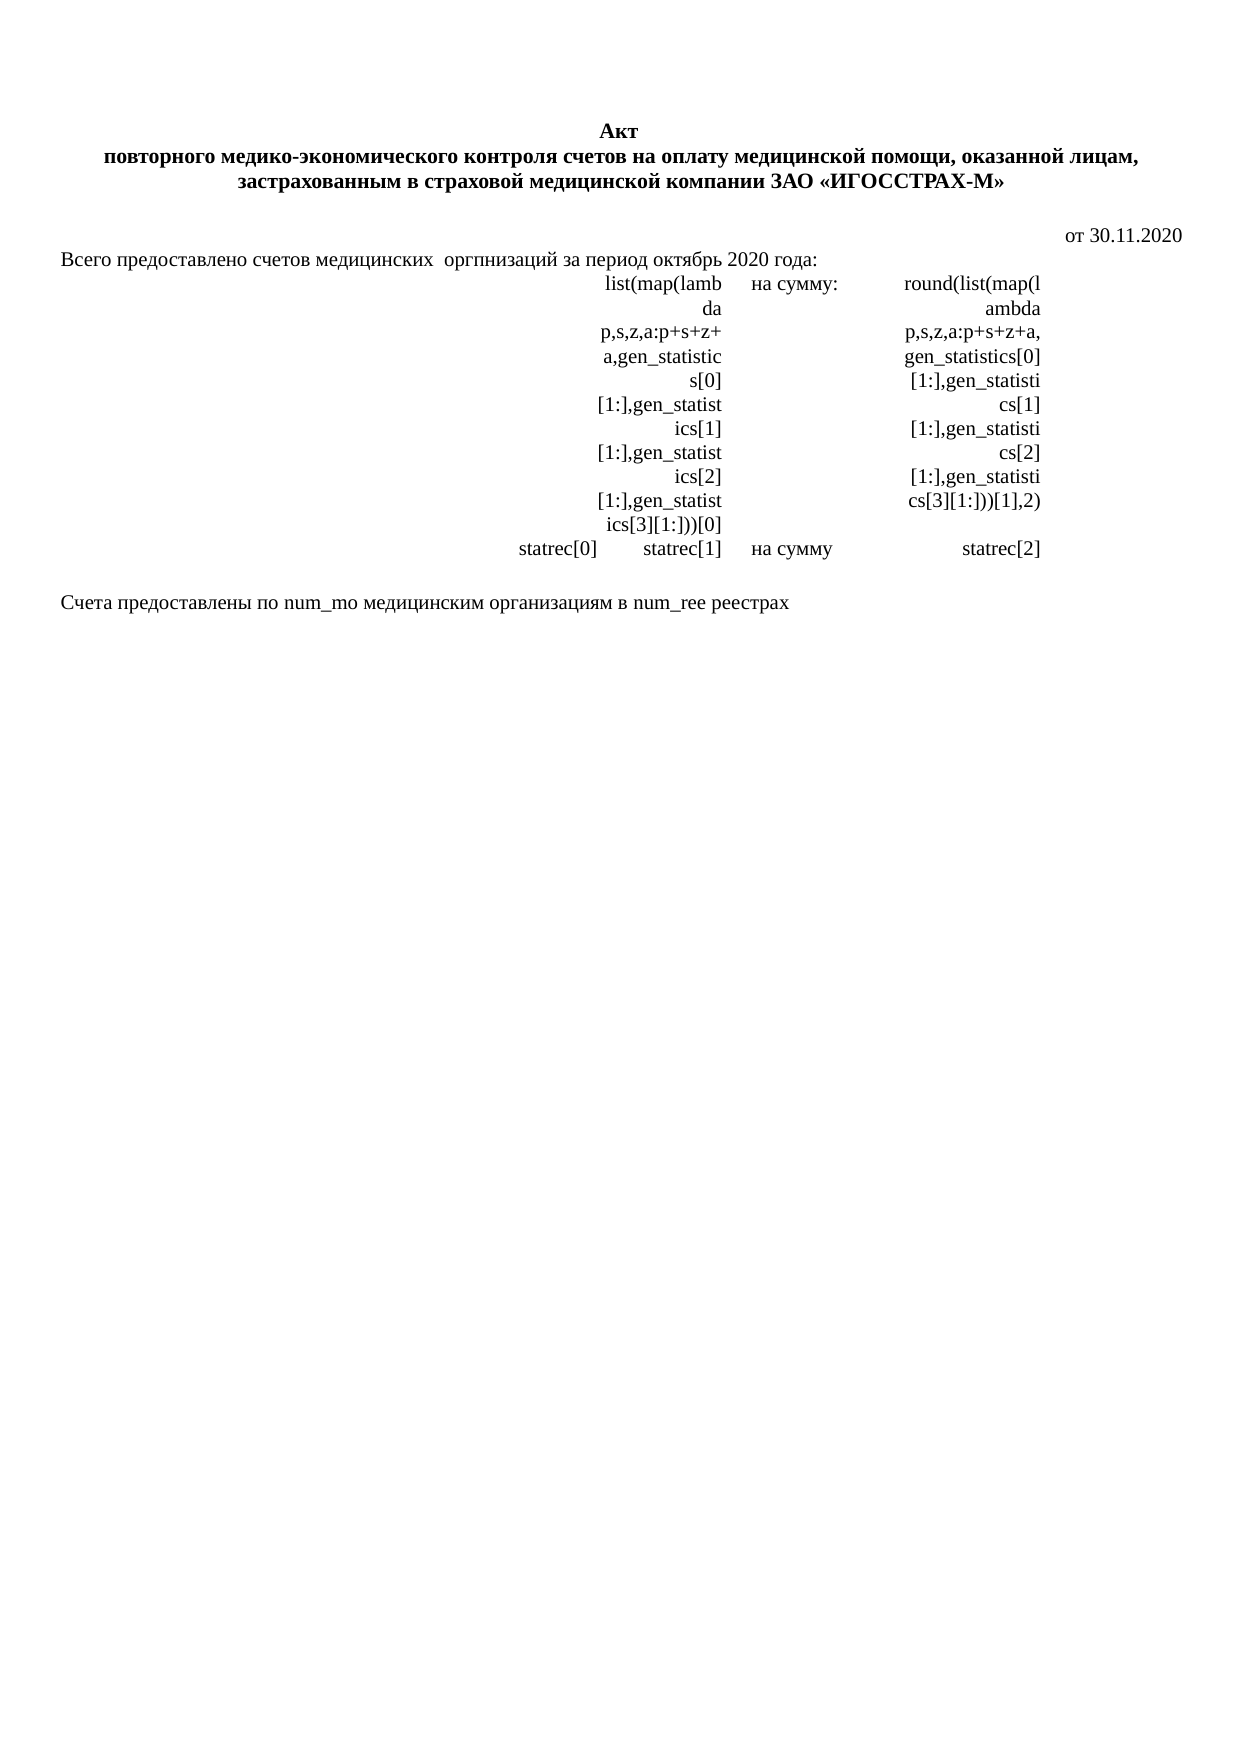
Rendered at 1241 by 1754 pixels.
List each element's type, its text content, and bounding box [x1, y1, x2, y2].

table_cell statrec[1] [597, 536, 722, 560]
table_header на сумму: [722, 271, 902, 536]
text повторного медико-экономического контроля счетов на оплату медицинской помощи, оказанной лицам, застрахованным в страховой медицинской компании ЗАО «ИГОССТРАХ-М» [60, 143, 1182, 194]
text Акт [60, 118, 1182, 143]
text Счета предоставлены по num_mo медицинским организациям в num_ree реестрах [60, 589, 1182, 614]
text от 30.11.2020 [60, 223, 1182, 247]
text Всего предоставлено счетов медицинских оргпнизаций за период октябрь 2020 года: [60, 247, 1182, 271]
table_header list(map(lambda p,s,z,a:p+s+z+a,gen_statistics[0][1:],gen_statistics[1][1:],gen_statistics[2][1:],gen_statistics[3][1:]))[0] [597, 271, 722, 536]
table_cell statrec[2] [902, 536, 1182, 560]
table_header round(list(map(lambda p,s,z,a:p+s+z+a,gen_statistics[0][1:],gen_statistics[1][1:],gen_statistics[2][1:],gen_statistics[3][1:]))[1],2) [902, 271, 1182, 536]
table_cell statrec[0] [60, 536, 597, 560]
table_header [60, 271, 597, 536]
table_cell на сумму [722, 536, 902, 560]
